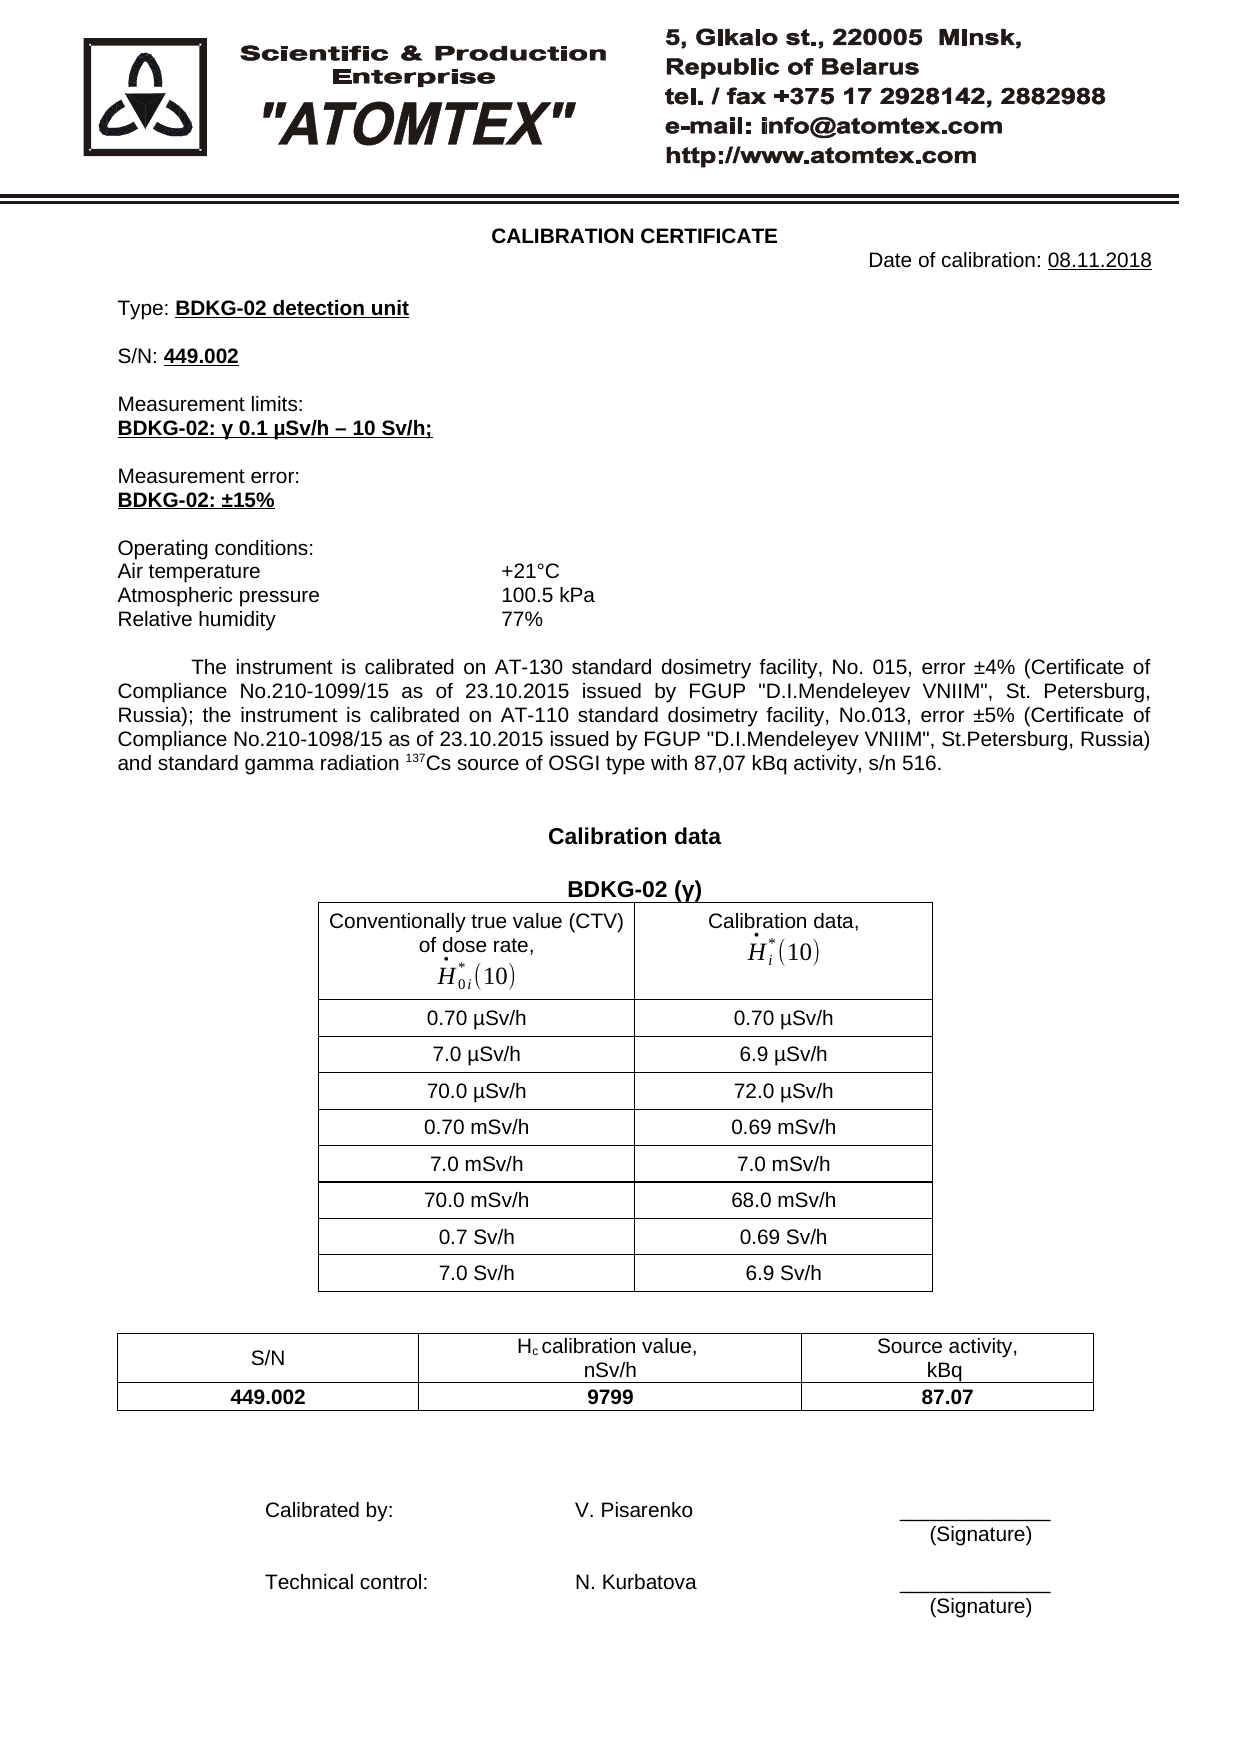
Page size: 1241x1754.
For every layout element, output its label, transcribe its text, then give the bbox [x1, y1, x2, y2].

text Date of calibration: 08.11.2018 [117, 248, 1152, 272]
table_header Conventionally true value (CTV) of dose rate, [319, 903, 634, 999]
text (Signature) [929, 1522, 1152, 1546]
text Technical control: N. Kurbatova _____________ [265, 1569, 1152, 1593]
table_cell 87,07 [802, 1383, 1093, 1410]
text (Signature) [929, 1593, 1152, 1617]
table_cell 0.70 µSv/h [635, 1000, 932, 1036]
text BDKG-02: γ 0.1 µSv/h – 10 Sv/h; [117, 416, 1152, 439]
table_cell 68.0 mSv/h [635, 1183, 932, 1218]
table_cell 6.9 µSv/h [635, 1037, 932, 1072]
table_cell 0.69 Sv/h [635, 1219, 932, 1254]
table_cell 7.0 mSv/h [319, 1146, 634, 1181]
table_header Source activity, kBq [802, 1334, 1093, 1382]
text Operating conditions: [117, 535, 1152, 559]
text Relative humidity 77% [117, 607, 1152, 631]
table_cell 7.0 µSv/h [319, 1037, 634, 1072]
table_cell 0.70 mSv/h [319, 1110, 634, 1145]
table_header Calibration data, [635, 903, 932, 999]
table_cell 70.0 µSv/h [319, 1073, 634, 1108]
table_cell 449.002 [118, 1383, 418, 1410]
text Atmospheric pressure 100.5 kPa [117, 583, 1152, 607]
text BDKG-02: ±15% [117, 487, 1152, 511]
text Type: BDKG-02 detection unit [117, 296, 1152, 320]
table_cell 0.70 µSv/h [319, 1000, 634, 1036]
text Calibration data [117, 823, 1152, 849]
text Air temperature +21°C [117, 559, 1152, 583]
table_cell 7.0 Sv/h [319, 1255, 634, 1291]
text The instrument is calibrated on AT-130 standard dosimetry facility, No. 015, error ±4% (Certificate of Compliance No.210-1099/15 as of 23.10.2015 issued by FGUP "D.I.Mendeleyev VNIIM", St. Petersburg, Russia); the instrument is calibrated on AT-110 standard dosimetry facility, No.013, error ±5% (Certificate of Compliance No.210-1098/15 as of 23.10.2015 issued by FGUP "D.I.Mendeleyev VNIIM", St.Petersburg, Russia) and standard gamma radiation 137Cs source of OSGI type with 87,07 kBq activity, s/n 516. [117, 655, 1152, 775]
text S/N: 449.002 [117, 344, 1152, 368]
table_cell 0.7 Sv/h [319, 1219, 634, 1254]
text CALIBRATION CERTIFICATE [117, 224, 1152, 248]
table_cell 70.0 mSv/h [319, 1183, 634, 1218]
text BDKG-02 (γ) [117, 876, 1152, 902]
text Calibrated by: V. Pisarenko _____________ [265, 1498, 1152, 1522]
table_cell 9799 [419, 1383, 801, 1410]
table_header S/N [118, 1334, 418, 1382]
table_cell 7.0 mSv/h [635, 1146, 932, 1181]
text Measurement error: [117, 463, 1152, 487]
table_cell 6.9 Sv/h [635, 1255, 932, 1291]
table_cell 0.69 mSv/h [635, 1110, 932, 1145]
table_cell 72.0 µSv/h [635, 1073, 932, 1108]
text Measurement limits: [117, 392, 1152, 416]
table_header Нс calibration value, nSv/h [419, 1334, 801, 1382]
